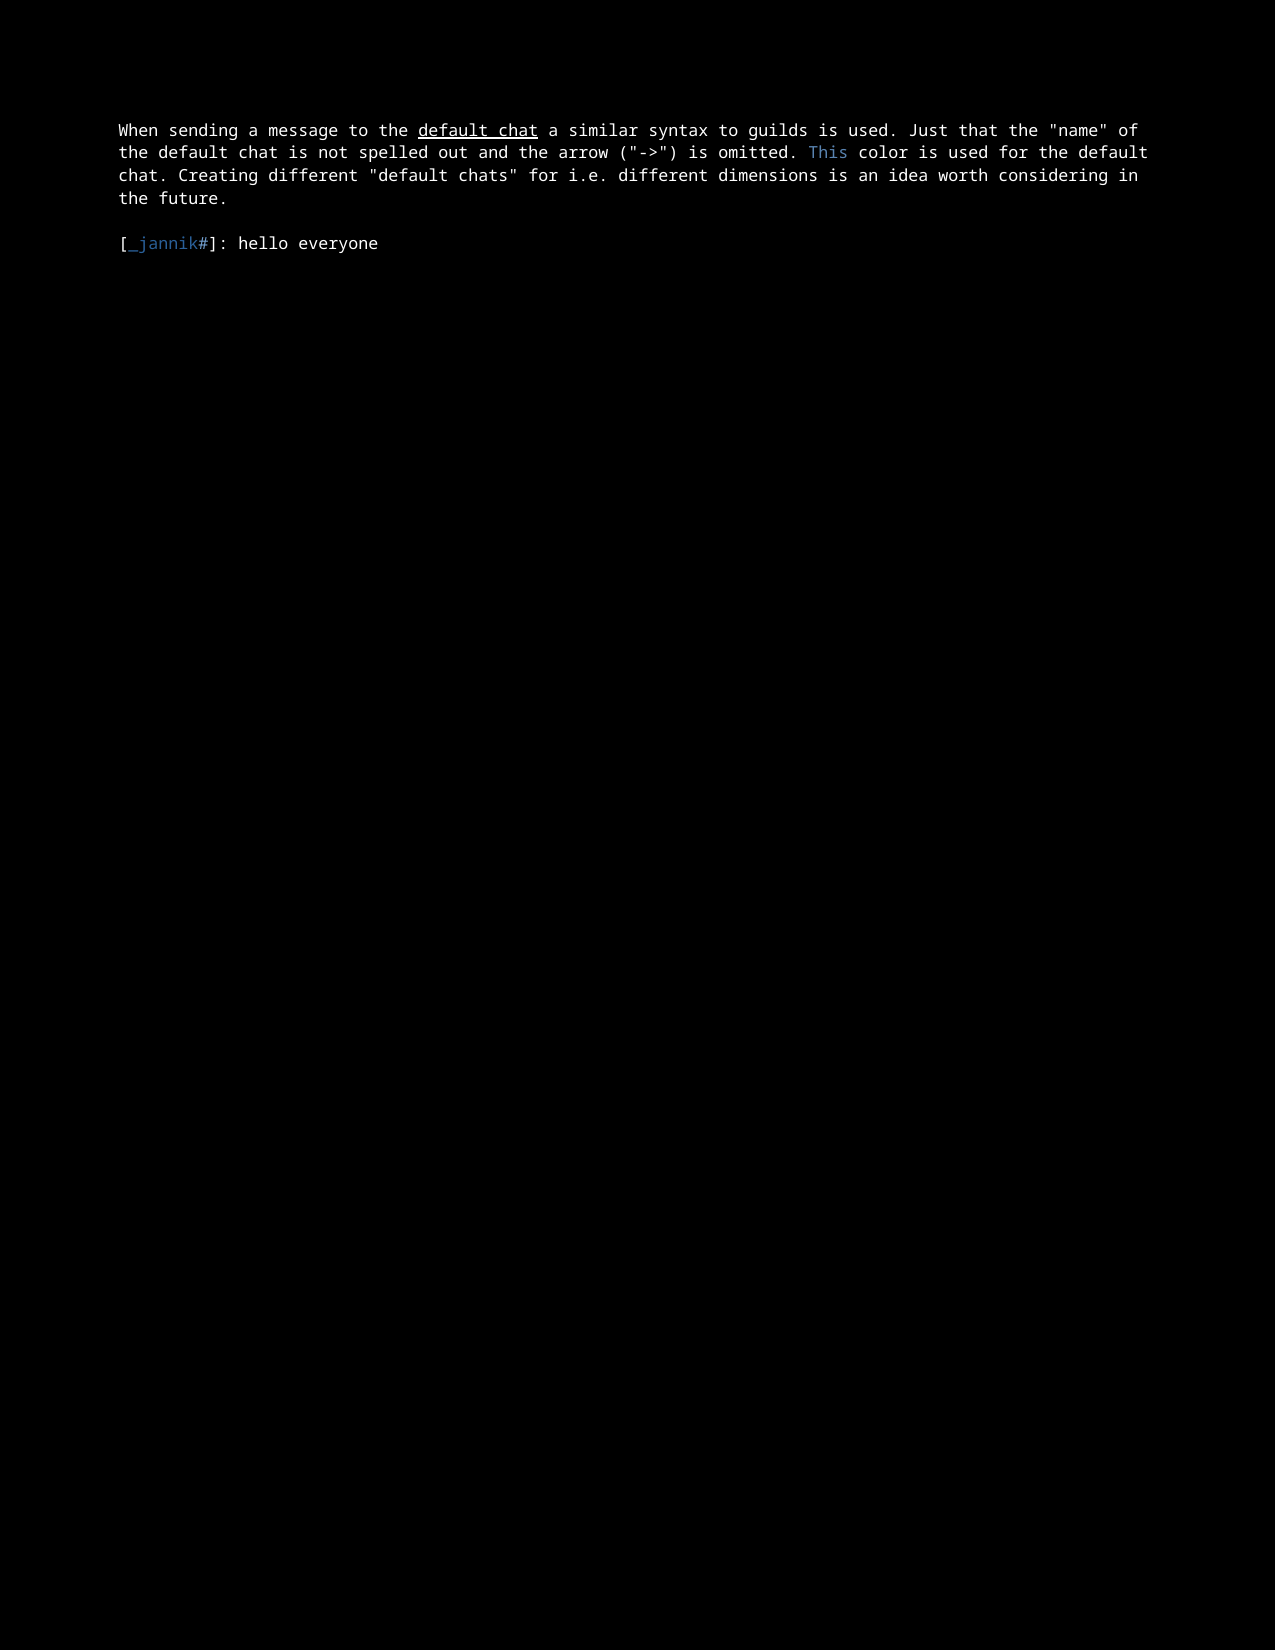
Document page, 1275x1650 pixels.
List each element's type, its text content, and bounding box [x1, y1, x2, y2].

text [_jannik#]: hello everyone [118, 232, 1157, 254]
text When sending a message to the default chat a similar syntax to guilds is used. Just that the "name" of the default chat is not spelled out and the arrow ("->") is omitted. This color is used for the default chat. Creating different "default chats" for i.e. different dimensions is an idea worth considering in the future. [118, 118, 1157, 209]
